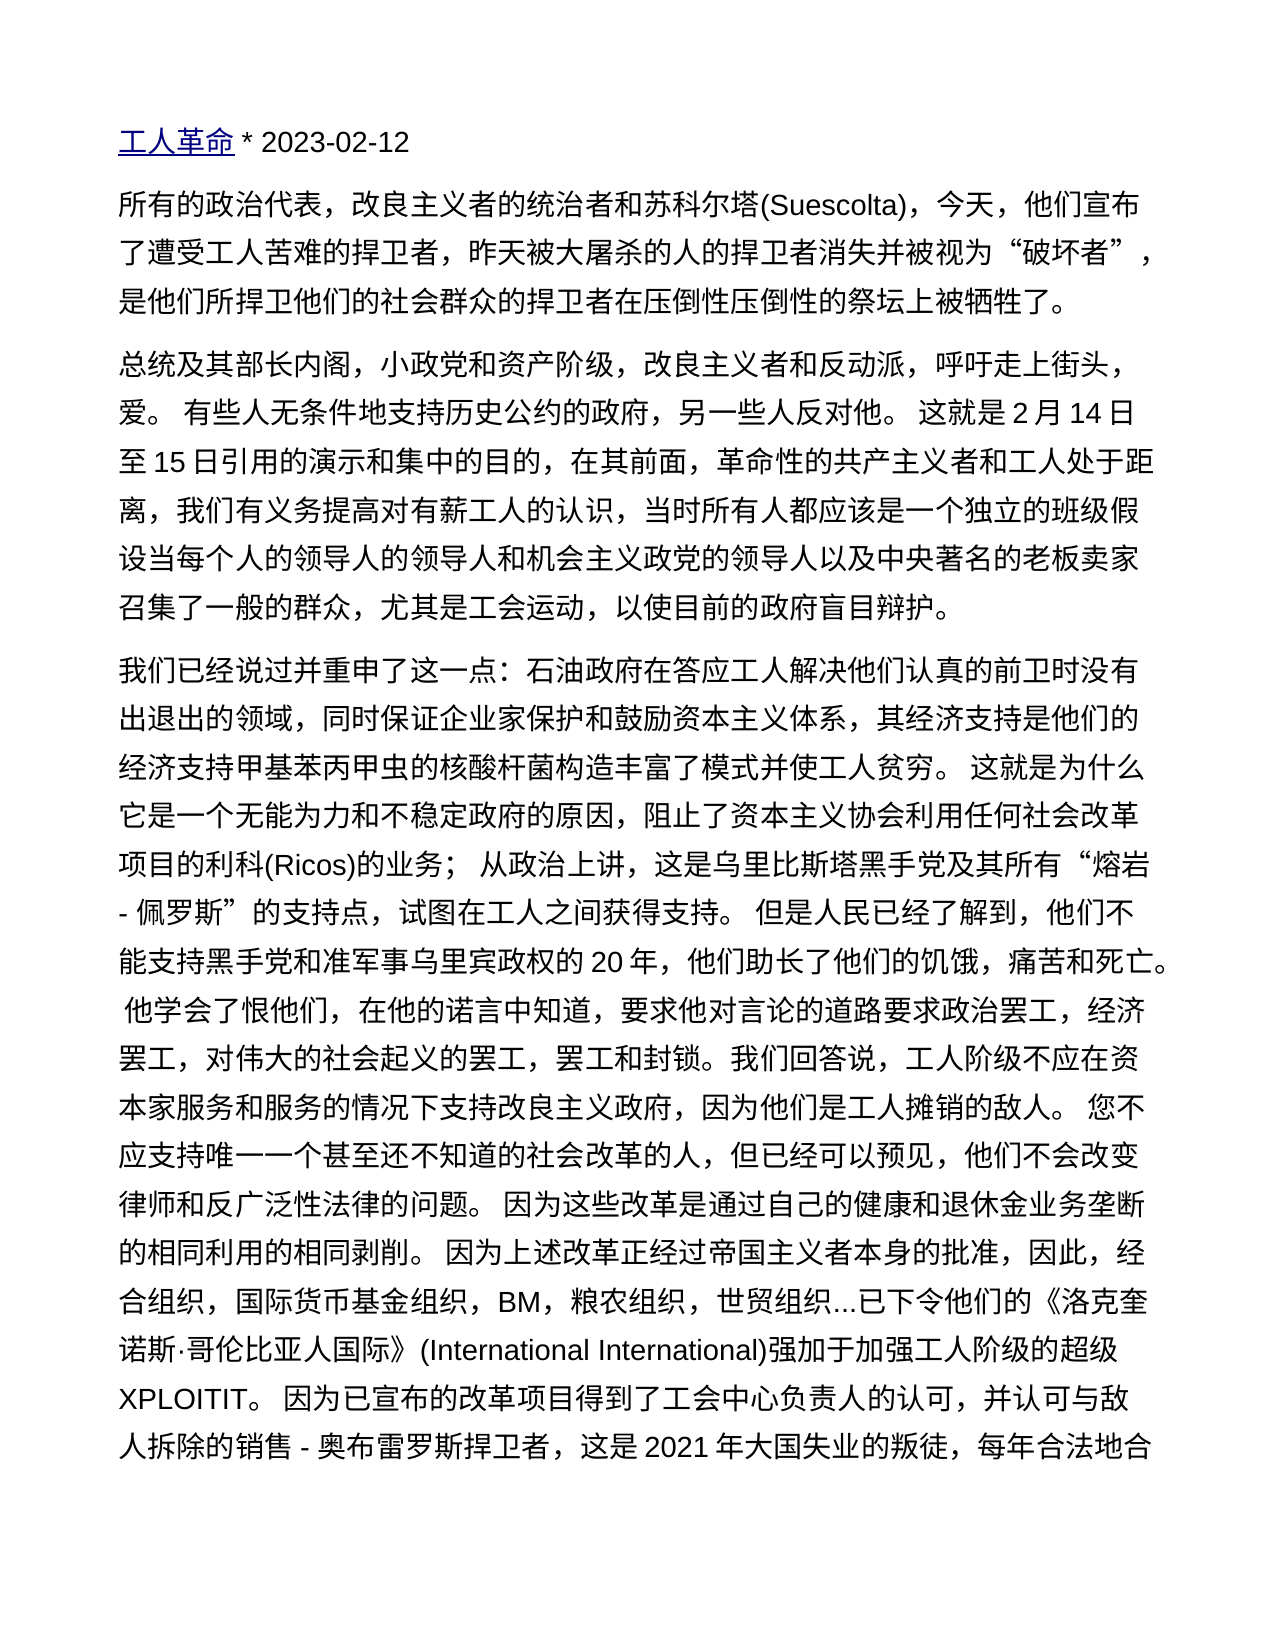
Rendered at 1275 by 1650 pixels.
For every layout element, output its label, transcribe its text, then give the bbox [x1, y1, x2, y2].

text 所有的政治代表，改良主义者的统治者和苏科尔塔(Suescolta)，今天，他们宣布了遭受工人苦难的捍卫者，昨天被大屠杀的人的捍卫者消失并被视为“破坏者”，是他们所捍卫他们的社会群众的捍卫者在压倒性压倒性的祭坛上被牺牲了。 [118, 181, 1157, 321]
text 我们已经说过并重申了这一点：石油政府在答应工人解决他们认真的前卫时没有出退出的领域，同时保证企业家保护和鼓励资本主义体系，其经济支持是他们的经济支持甲基苯丙甲虫的核酸杆菌构造丰富了模式并使工人贫穷。 这就是为什么它是一个无能为力和不稳定政府的原因，阻止了资本主义协会利用任何社会改革项目的利科(Ricos)的业务； 从政治上讲，这是乌里比斯塔黑手党及其所有“熔岩 - 佩罗斯”的支持点，试图在工人之间获得支持。 但是人民已经了解到，他们不能支持黑手党和准军事乌里宾政权的20年，他们助长了他们的饥饿，痛苦和死亡。 他学会了恨他们，在他的诺言中知道，要求他对言论的道路要求政治罢工，经济罢工，对伟大的社会起义的罢工，罢工和封锁。我们回答说，工人阶级不应在资本家服务和服务的情况下支持改良主义政府，因为他们是工人摊销的敌人。 您不应支持唯一一个甚至还不知道的社会改革的人，但已经可以预见，他们不会改变律师和反广泛性法律的问题。 因为这些改革是通过自己的健康和退休金业务垄断的相同利用的相同剥削。 因为上述改革正经过帝国主义者本身的批准，因此，经合组织，国际货币基金组织，BM，粮农组织，世贸组织...已下令他们的《洛克奎诺斯·哥伦比亚人国际》(International International)强加于加强工人阶级的超级XPLOITIT。 因为已宣布的改革项目得到了工会中心负责人的认可，并认可与敌人拆除的销售 - 奥布雷罗斯捍卫者，这是2021年大国失业的叛徒，每年合法地合法地沦为法律上的。减少最低工资真实。 最后，如果他们要通过改革，那只会刮擦人民村民的某些次要方面，而资本家和帝国主义者的遗迹很小。 [118, 647, 1157, 1466]
text 总统及其部长内阁，小政党和资产阶级，改良主义者和反动派，呼吁走上街头，爱。 有些人无条件地支持历史公约的政府，另一些人反对他。 这就是2月14日至15日引用的演示和集中的目的，在其前面，革命性的共产主义者和工人处于距离，我们有义务提高对有薪工人的认识，当时所有人都应该是一个独立的班级假设当每个人的领导人的领导人和机会主义政党的领导人以及中央著名的老板卖家召集了一般的群众，尤其是工会运动，以使目前的政府盲目辩护。 [118, 341, 1157, 626]
text 工人革命 * 2023-02-12 [118, 118, 1157, 160]
